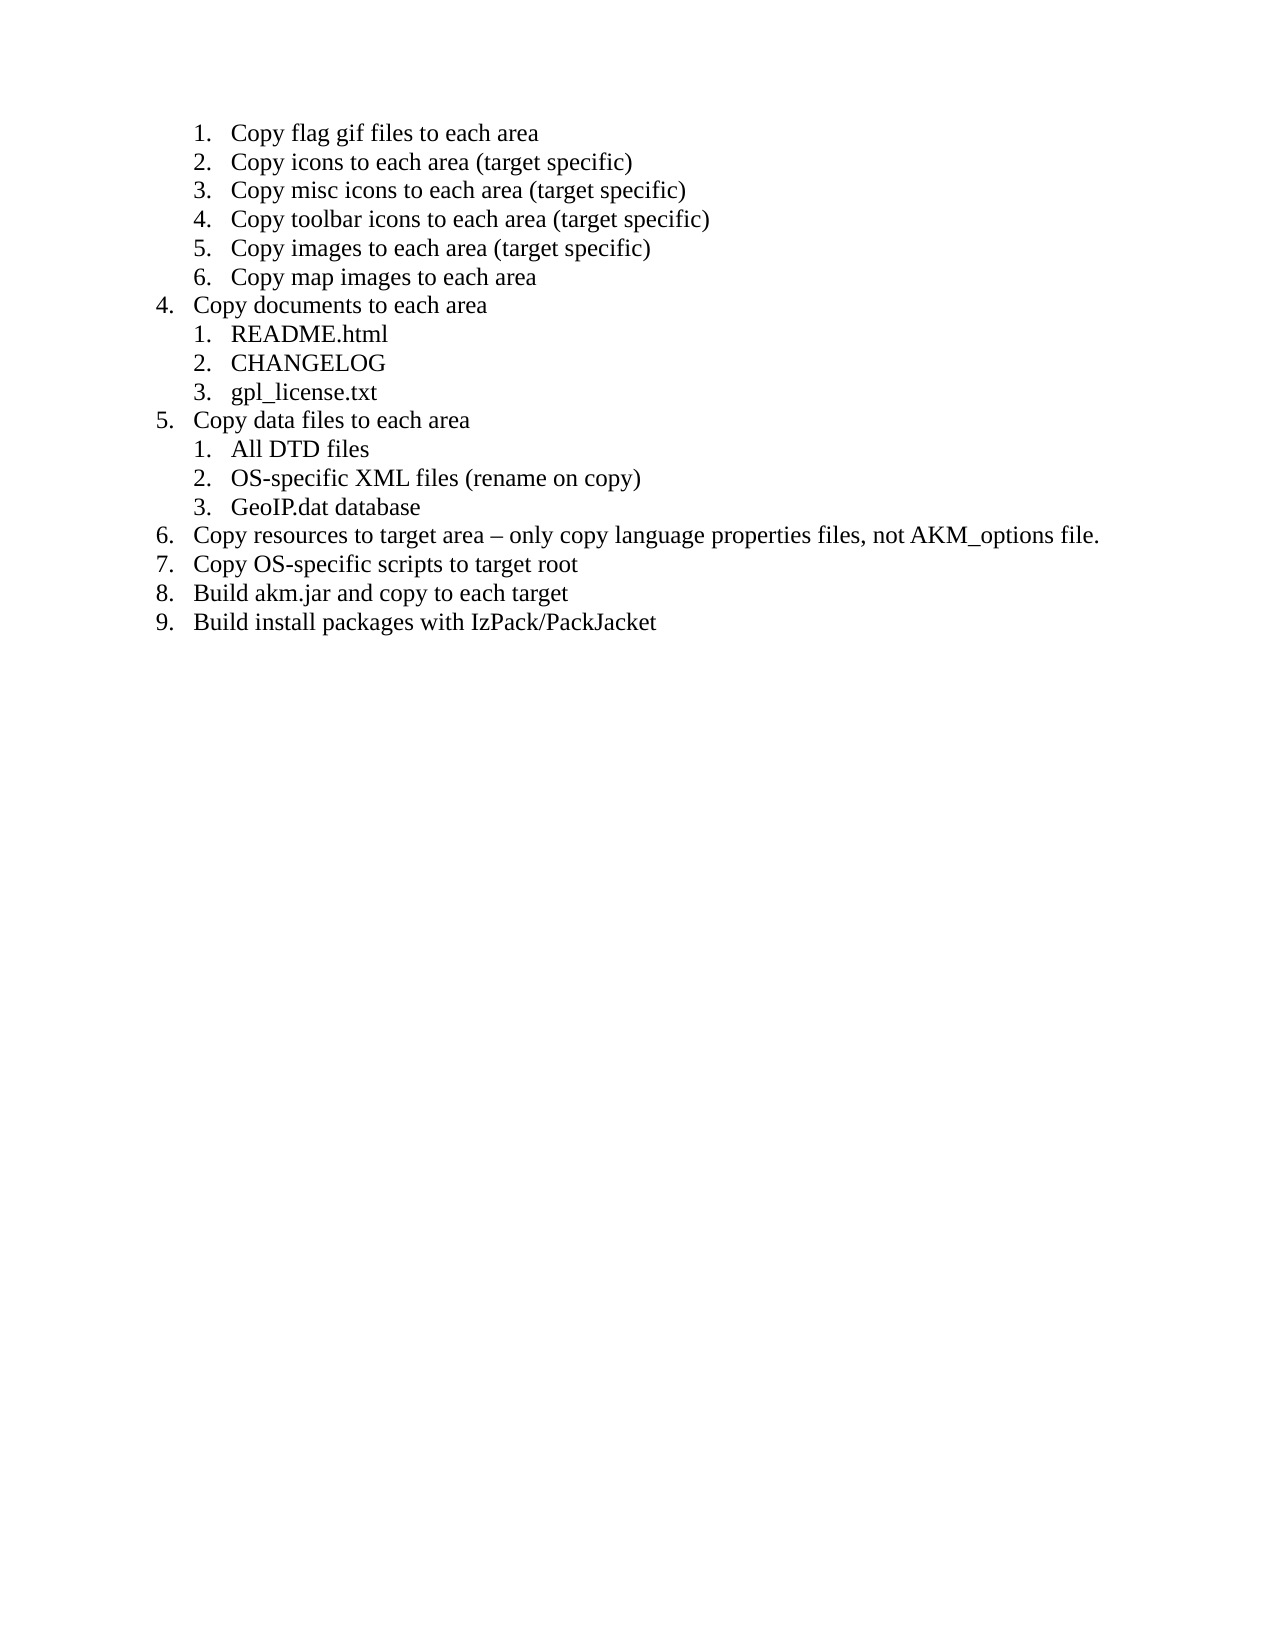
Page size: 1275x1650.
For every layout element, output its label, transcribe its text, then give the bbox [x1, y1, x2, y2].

list Copy misc icons to each area (target specific) [193, 176, 1157, 204]
list Build install packages with IzPack/PackJacket [156, 607, 1157, 636]
list CHANGELOG [193, 348, 1157, 377]
list Copy map images to each area [193, 262, 1157, 291]
list gpl_license.txt [193, 377, 1157, 406]
list Copy toolbar icons to each area (target specific) [193, 204, 1157, 233]
list README.html [193, 319, 1157, 348]
list GeoIP.dat database [193, 492, 1157, 521]
list Copy flag gif files to each area [193, 118, 1157, 147]
list Copy documents to each area [156, 291, 1157, 319]
list Copy data files to each area [156, 406, 1157, 434]
list Build akm.jar and copy to each target [156, 578, 1157, 607]
list Copy resources to target area – only copy language properties files, not AKM_options file. [156, 521, 1157, 549]
list Copy OS-specific scripts to target root [156, 549, 1157, 578]
list OS-specific XML files (rename on copy) [193, 463, 1157, 492]
list Copy icons to each area (target specific) [193, 147, 1157, 176]
list Copy images to each area (target specific) [193, 233, 1157, 262]
list All DTD files [193, 434, 1157, 463]
